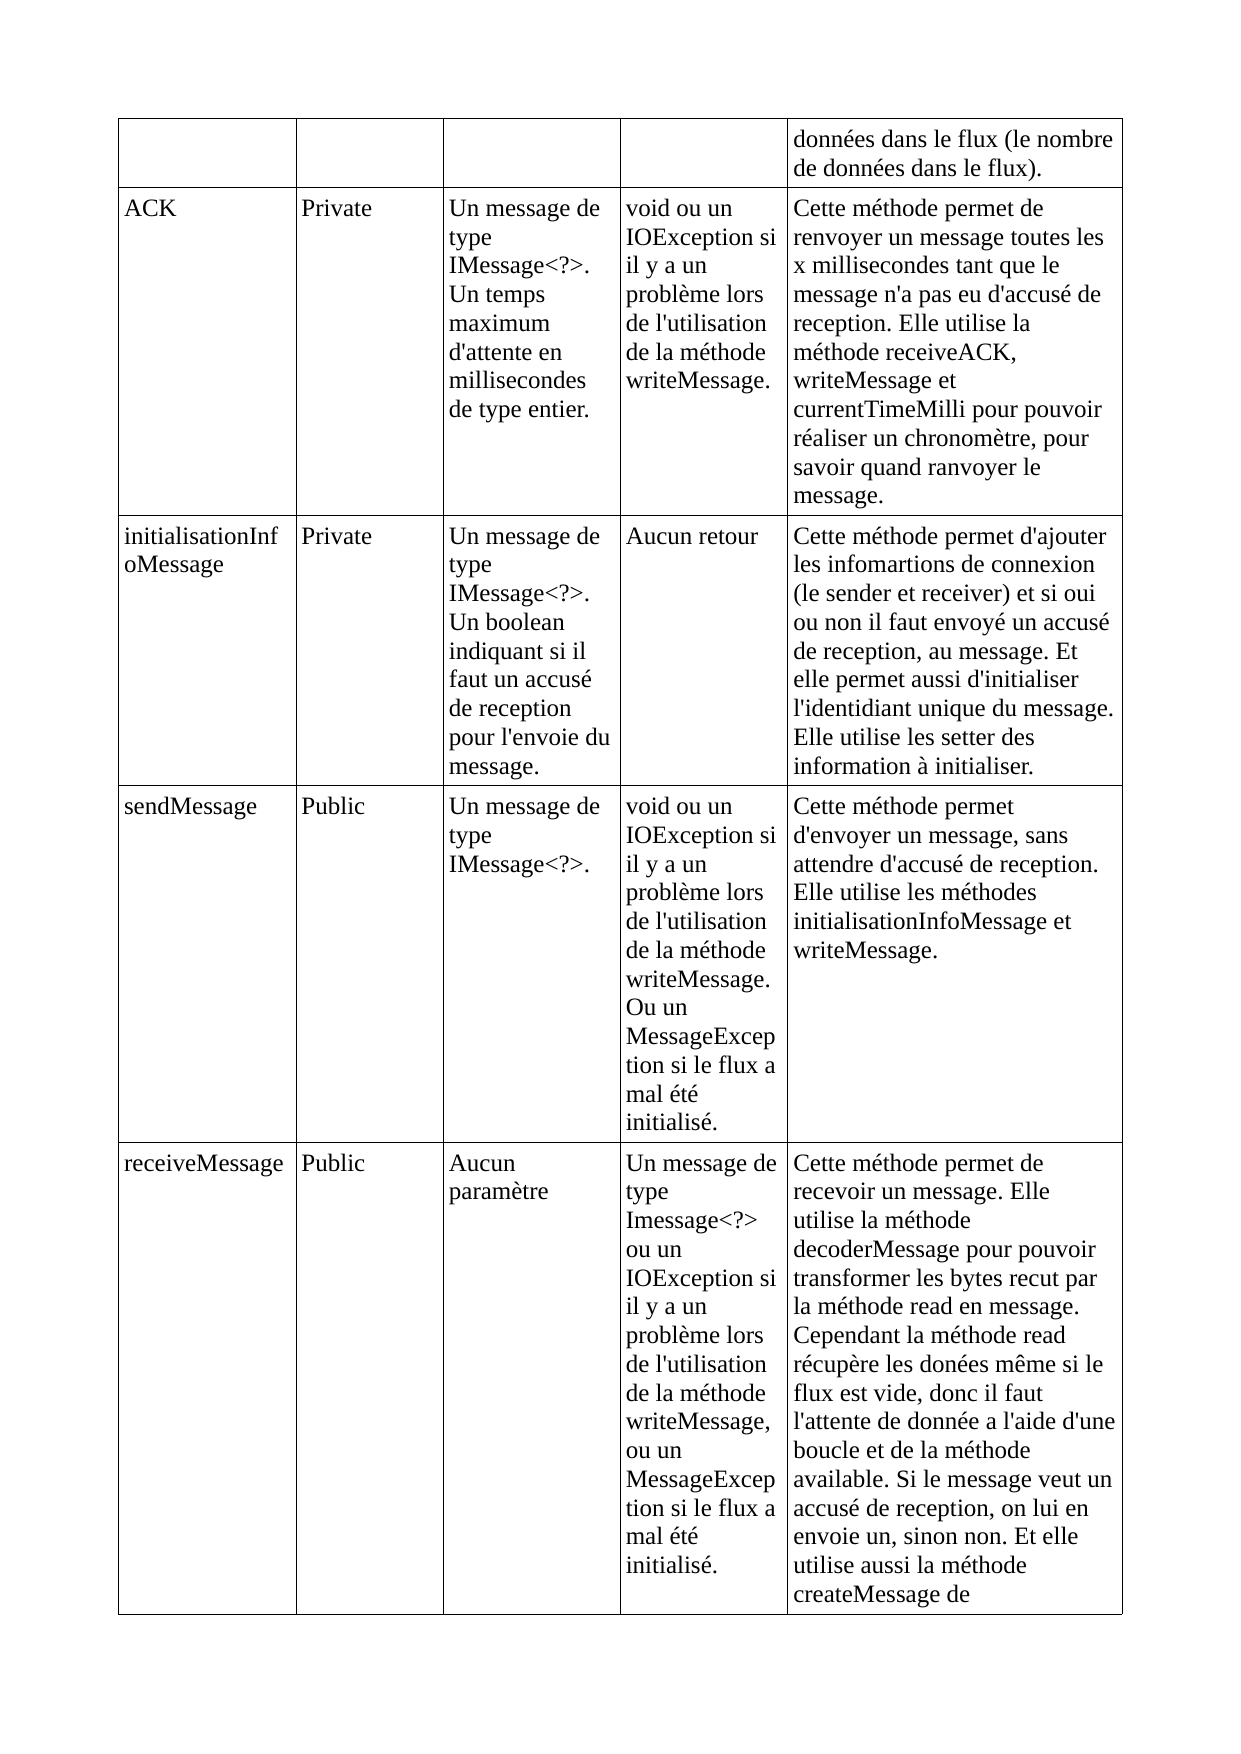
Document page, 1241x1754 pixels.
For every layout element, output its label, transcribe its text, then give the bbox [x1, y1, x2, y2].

table_cell Cette méthode permet de recevoir un message. Elle utilise la méthode decoderMessage pour pouvoir transformer les bytes recut par la méthode read en message. Cependant la méthode read récupère les donées même si le flux est vide, donc il faut l'attente de donnée a l'aide d'une boucle et de la méthode available. Si le message veut un accusé de reception, on lui en envoie un, sinon non. Et elle utilise aussi la méthode createMessage de [788, 1143, 1122, 1613]
table_cell Aucun paramètre [444, 1143, 620, 1613]
table_cell Un message de type IMessage<?>. [444, 786, 620, 1142]
table_cell Cette méthode permet d'envoyer un message, sans attendre d'accusé de reception. Elle utilise les méthodes initialisationInfoMessage et writeMessage. [788, 786, 1122, 1142]
table_cell void ou un IOException si il y a un problème lors de l'utilisation de la méthode writeMessage. Ou un MessageException si le flux a mal été initialisé. [621, 786, 787, 1142]
table_cell [444, 119, 620, 187]
table_cell Public [297, 786, 443, 1142]
table_cell sendMessage [119, 786, 296, 1142]
table_cell Un message de type Imessage<?> ou un IOException si il y a un problème lors de l'utilisation de la méthode writeMessage, ou un MessageException si le flux a mal été initialisé. [621, 1143, 787, 1613]
table_cell Cette méthode permet de renvoyer un message toutes les x millisecondes tant que le message n'a pas eu d'accusé de reception. Elle utilise la méthode receiveACK, writeMessage et currentTimeMilli pour pouvoir réaliser un chronomètre, pour savoir quand ranvoyer le message. [788, 188, 1122, 515]
table_cell Private [297, 516, 443, 785]
table_cell Un message de type IMessage<?>. Un temps maximum d'attente en millisecondes de type entier. [444, 188, 620, 515]
table_cell [119, 119, 296, 187]
table_cell Private [297, 188, 443, 515]
table_cell void ou un IOException si il y a un problème lors de l'utilisation de la méthode writeMessage. [621, 188, 787, 515]
table_cell receiveMessage [119, 1143, 296, 1613]
table_cell Cette méthode permet d'ajouter les infomartions de connexion (le sender et receiver) et si oui ou non il faut envoyé un accusé de reception, au message. Et elle permet aussi d'initialiser l'identidiant unique du message. Elle utilise les setter des information à initialiser. [788, 516, 1122, 785]
table_cell [297, 119, 443, 187]
table_cell initialisationInfoMessage [119, 516, 296, 785]
table_cell Aucun retour [621, 516, 787, 785]
table_cell ACK [119, 188, 296, 515]
table_cell Public [297, 1143, 443, 1613]
table_cell Un message de type IMessage<?>. Un boolean indiquant si il faut un accusé de reception pour l'envoie du message. [444, 516, 620, 785]
table_cell données dans le flux (le nombre de données dans le flux). [788, 119, 1122, 187]
table_cell [621, 119, 787, 187]
